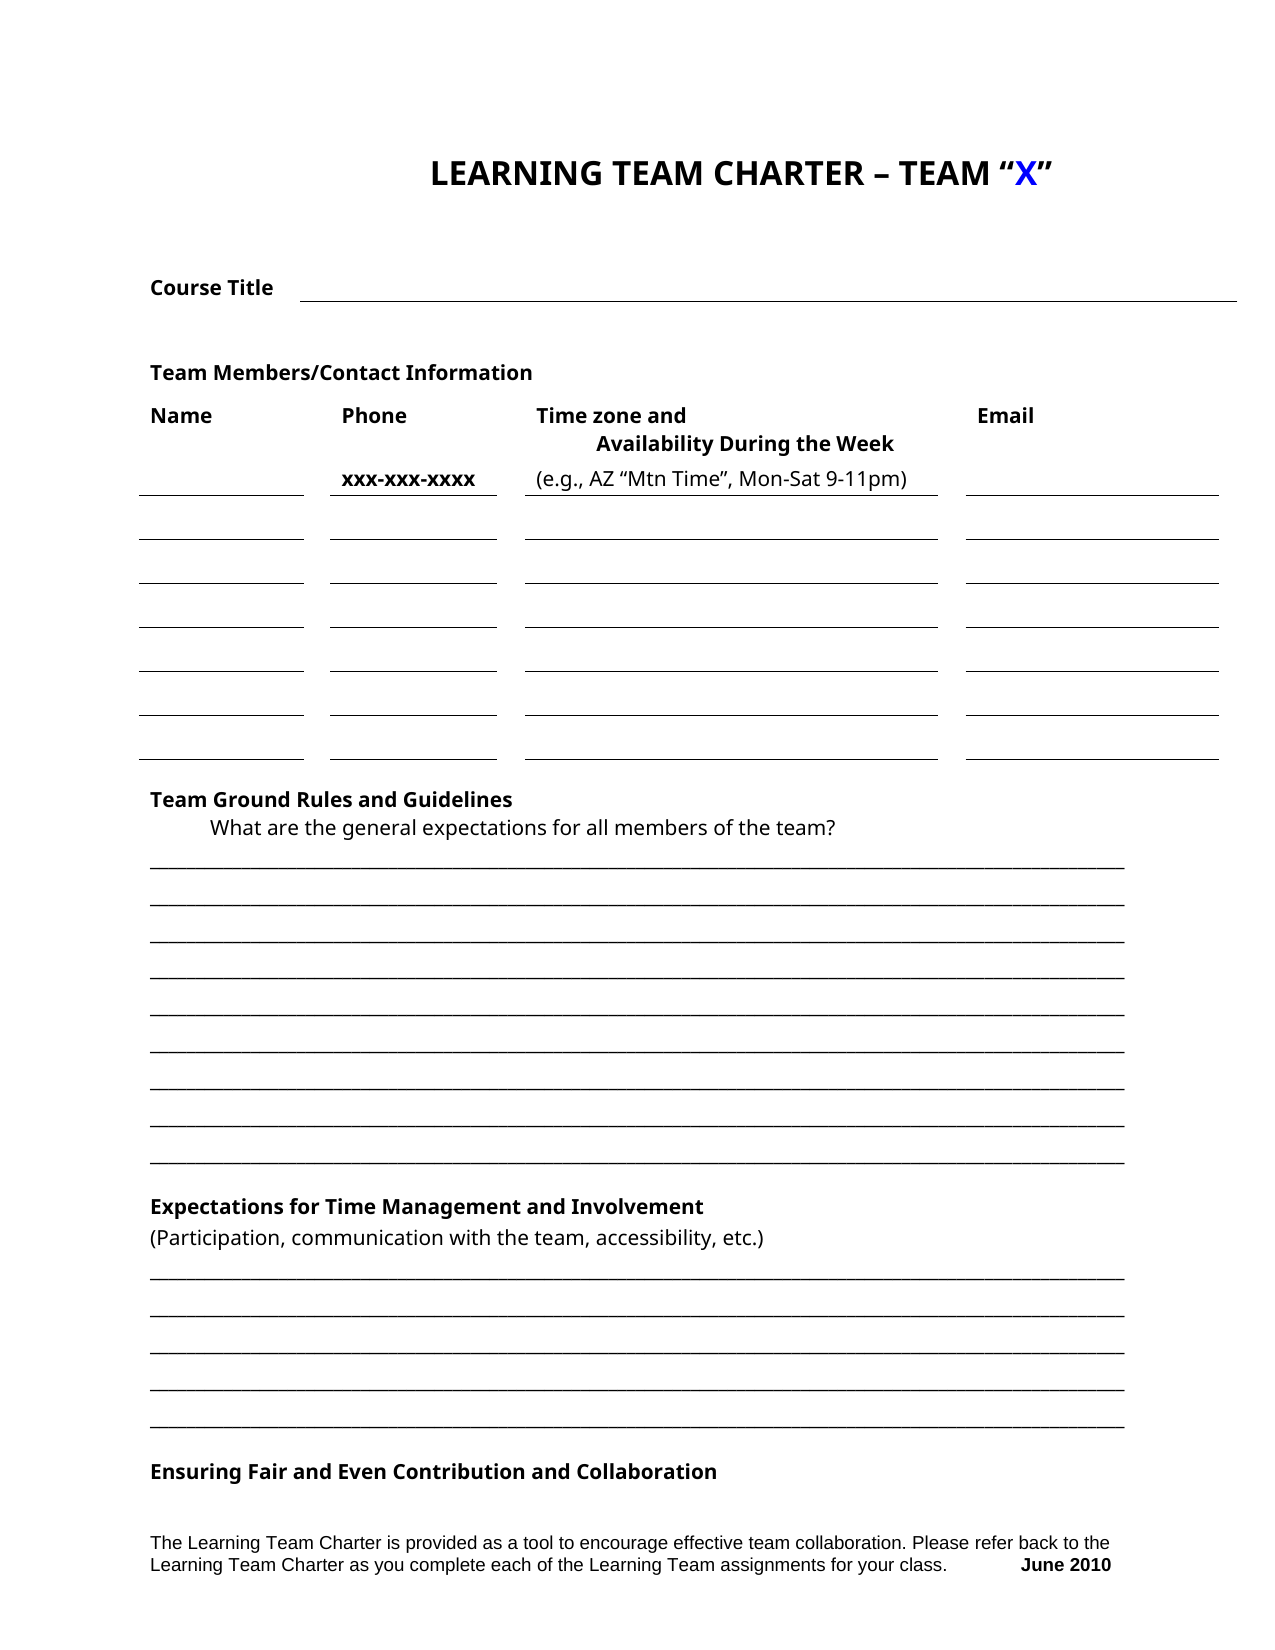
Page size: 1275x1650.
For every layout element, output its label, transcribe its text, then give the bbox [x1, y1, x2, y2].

text (Participation, communication with the team, accessibility, etc.) [150, 1223, 1125, 1251]
table_cell [300, 302, 1275, 330]
table_header [938, 389, 966, 460]
table_cell [139, 540, 304, 583]
table_cell [525, 496, 937, 539]
table_cell [497, 495, 525, 539]
table_cell [304, 460, 330, 494]
table_cell [525, 672, 937, 715]
table_cell [497, 583, 525, 627]
table_cell [139, 672, 304, 715]
subtitle Team Members/Contact Information [150, 358, 1125, 386]
subtitle Expectations for Time Management and Involvement [150, 1192, 1125, 1221]
table_cell [938, 539, 966, 583]
table_header Email [966, 389, 1219, 460]
table_header [1238, 271, 1275, 302]
table_cell [966, 584, 1219, 627]
table_header [304, 389, 330, 460]
subtitle Team Ground Rules and Guidelines What are the general expectations for all members of the team? [150, 785, 1125, 842]
text Ensuring Fair and Even Contribution and Collaboration [150, 1457, 1125, 1486]
table_cell [525, 540, 937, 583]
table_cell [938, 583, 966, 627]
table_cell [497, 539, 525, 583]
table_cell [938, 671, 966, 715]
table_cell [304, 715, 330, 759]
table_cell [150, 302, 300, 330]
table_cell [966, 716, 1219, 759]
table_cell [304, 583, 330, 627]
table_cell xxx-xxx-xxxx [330, 460, 497, 494]
table_header Name [139, 389, 304, 460]
table_cell [497, 460, 525, 494]
table_cell [304, 627, 330, 671]
table_header Time zone and Availability During the Week [525, 389, 937, 460]
table_cell (e.g., AZ “Mtn Time”, Mon-Sat 9-11pm) [525, 460, 937, 494]
table_cell [139, 716, 304, 759]
table_cell [497, 715, 525, 759]
table_cell [139, 628, 304, 671]
table_cell [330, 540, 497, 583]
table_cell [497, 627, 525, 671]
table_header Course Title [150, 271, 300, 302]
table_cell [966, 496, 1219, 539]
table_header [300, 271, 1237, 301]
table_cell [525, 716, 937, 759]
table_cell [497, 671, 525, 715]
table_cell [938, 460, 966, 494]
table_cell [304, 539, 330, 583]
table_cell [330, 716, 497, 759]
table_cell [139, 584, 304, 627]
table_cell [966, 672, 1219, 715]
table_cell [966, 540, 1219, 583]
table_cell [139, 460, 304, 494]
table_header [497, 389, 525, 460]
table_cell [966, 628, 1219, 671]
table_cell [525, 584, 937, 627]
table_cell [938, 715, 966, 759]
table_cell [938, 495, 966, 539]
table_cell [525, 628, 937, 671]
table_cell [330, 628, 497, 671]
table_cell [139, 496, 304, 539]
table_cell [330, 672, 497, 715]
table_cell [938, 627, 966, 671]
subtitle LEARNING TEAM CHARTER – TEAM “X” [150, 150, 1125, 195]
table_cell [966, 460, 1219, 494]
table_cell [330, 584, 497, 627]
table_header Phone [330, 389, 497, 460]
table_cell [304, 671, 330, 715]
table_cell [330, 496, 497, 539]
table_cell [304, 495, 330, 539]
